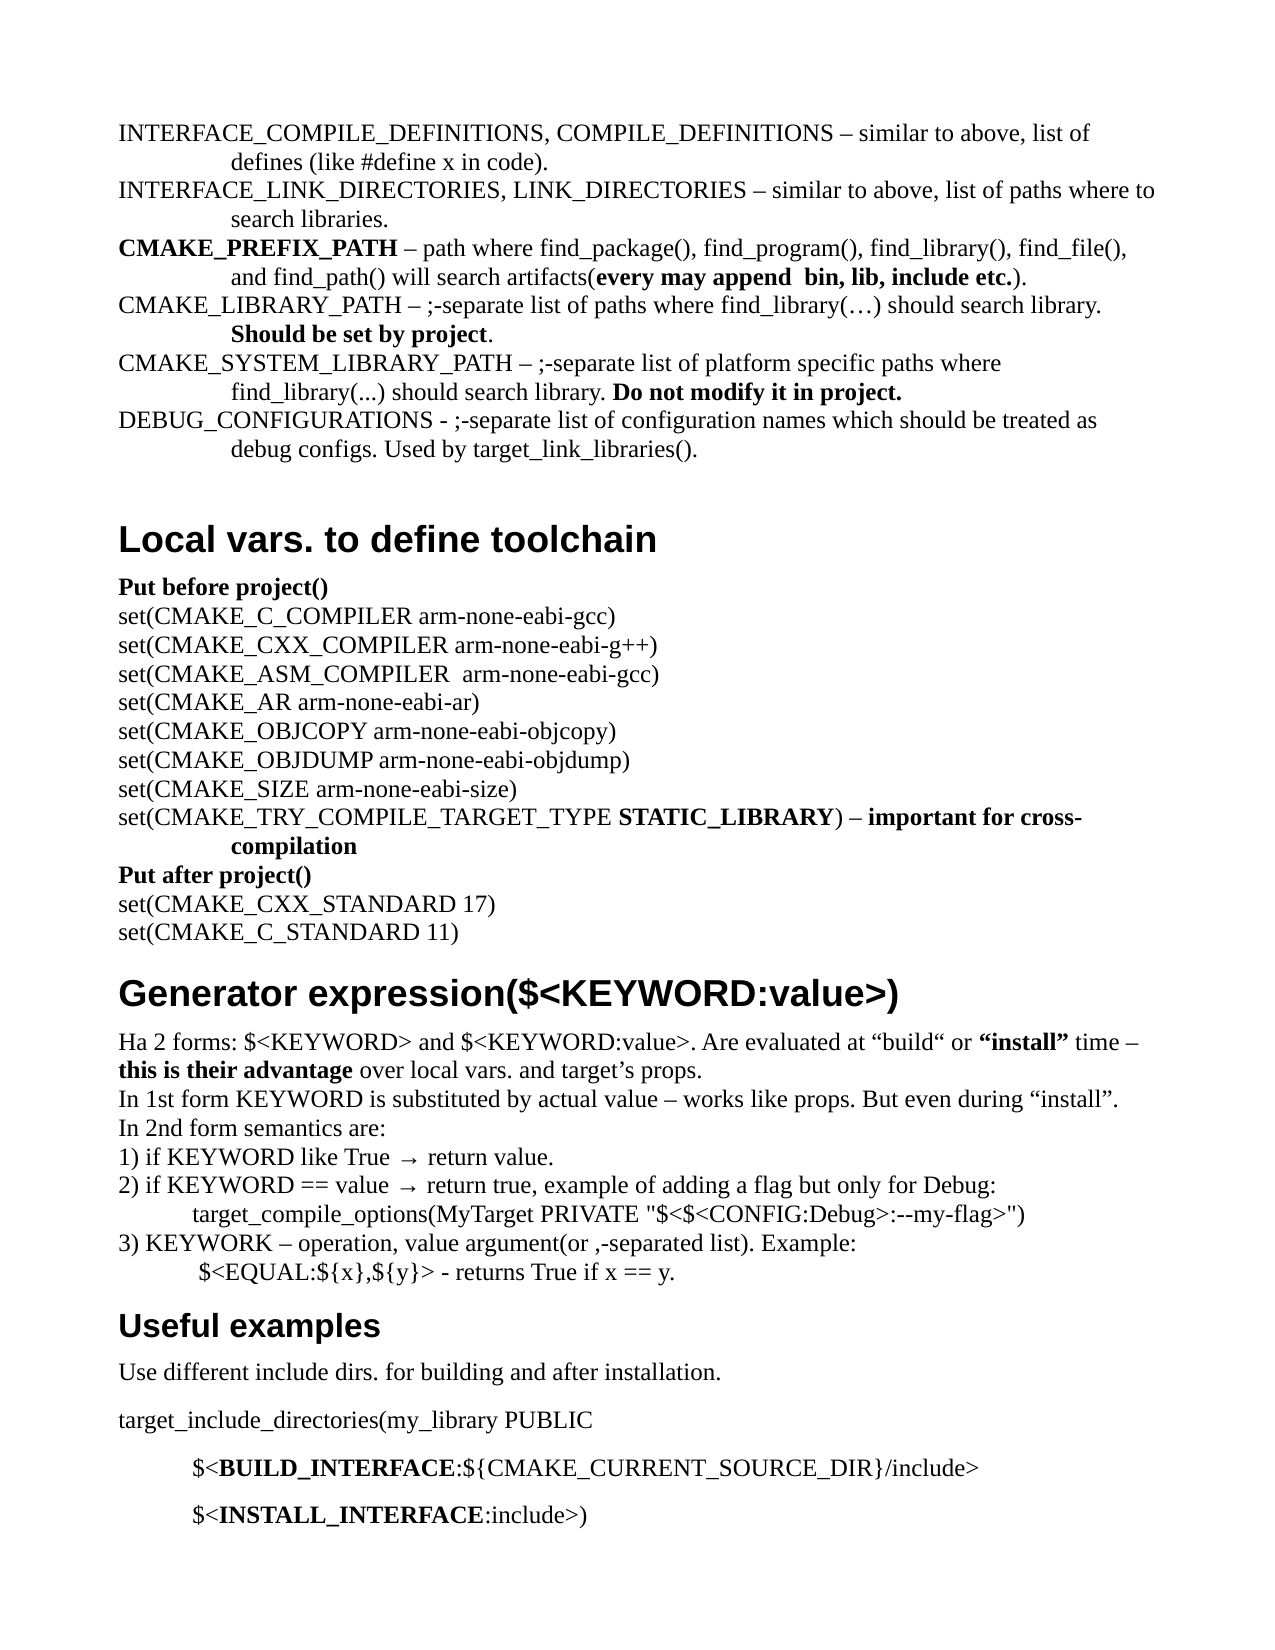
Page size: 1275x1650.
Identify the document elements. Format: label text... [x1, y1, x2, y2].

text CMAKE_LIBRARY_PATH – ;-separate list of paths where find_library(…) should search library. Should be set by project. [118, 291, 1157, 348]
text In 1st form KEYWORD is substituted by actual value – works like props. But even during “install”. [118, 1084, 1157, 1113]
text $<BUILD_INTERFACE:${CMAKE_CURRENT_SOURCE_DIR}/include> [118, 1453, 1157, 1481]
text set(CMAKE_ASM_COMPILER arm-none-eabi-gcc) [118, 659, 1157, 687]
text Put before project() [118, 572, 1157, 601]
text target_include_directories(my_library PUBLIC [118, 1405, 1157, 1434]
subtitle Local vars. to define toolchain [118, 517, 1157, 560]
text set(CMAKE_C_COMPILER arm-none-eabi-gcc) [118, 601, 1157, 630]
text set(CMAKE_SIZE arm-none-eabi-size) [118, 774, 1157, 802]
text $<EQUAL:${x},${y}> - returns True if x == y. [118, 1257, 1157, 1286]
text INTERFACE_LINK_DIRECTORIES, LINK_DIRECTORIES – similar to above, list of paths where to search libraries. [118, 176, 1157, 233]
text In 2nd form semantics are: [118, 1113, 1157, 1142]
subtitle Useful examples [118, 1306, 1157, 1345]
text 3) KEYWORK – operation, value argument(or ,-separated list). Example: [118, 1228, 1157, 1257]
text set(CMAKE_OBJCOPY arm-none-eabi-objcopy) [118, 716, 1157, 745]
subtitle Generator expression($<KEYWORD:value>) [118, 971, 1157, 1014]
text set(CMAKE_AR arm-none-eabi-ar) [118, 687, 1157, 716]
text 2) if KEYWORD == value → return true, example of adding a flag but only for Debug: [118, 1171, 1157, 1199]
text set(CMAKE_CXX_COMPILER arm-none-eabi-g++) [118, 630, 1157, 659]
text set(CMAKE_C_STANDARD 11) [118, 917, 1157, 946]
text CMAKE_SYSTEM_LIBRARY_PATH – ;-separate list of platform specific paths where find_library(...) should search library. Do not modify it in project. [118, 348, 1157, 406]
text Ha 2 forms: $<KEYWORD> and $<KEYWORD:value>. Are evaluated at “build“ or “install” time – this is their advantage over local vars. and target’s props. [118, 1027, 1157, 1084]
text $<INSTALL_INTERFACE:include>) [118, 1500, 1157, 1529]
text INTERFACE_COMPILE_DEFINITIONS, COMPILE_DEFINITIONS – similar to above, list of defines (like #define x in code). [118, 118, 1157, 176]
text target_compile_options(MyTarget PRIVATE "$<$<CONFIG:Debug>:--my-flag>") [118, 1199, 1157, 1228]
text set(CMAKE_TRY_COMPILE_TARGET_TYPE STATIC_LIBRARY) – important for cross-compilation [118, 802, 1157, 860]
text Use different include dirs. for building and after installation. [118, 1357, 1157, 1386]
text Put after project() [118, 860, 1157, 889]
text CMAKE_PREFIX_PATH – path where find_package(), find_program(), find_library(), find_file(), and find_path() will search artifacts(every may append bin, lib, include etc.). [118, 233, 1157, 291]
text set(CMAKE_CXX_STANDARD 17) [118, 889, 1157, 917]
text DEBUG_CONFIGURATIONS - ;-separate list of configuration names which should be treated as debug configs. Used by target_link_libraries(). [118, 406, 1157, 463]
text 1) if KEYWORD like True → return value. [118, 1142, 1157, 1171]
text set(CMAKE_OBJDUMP arm-none-eabi-objdump) [118, 745, 1157, 774]
